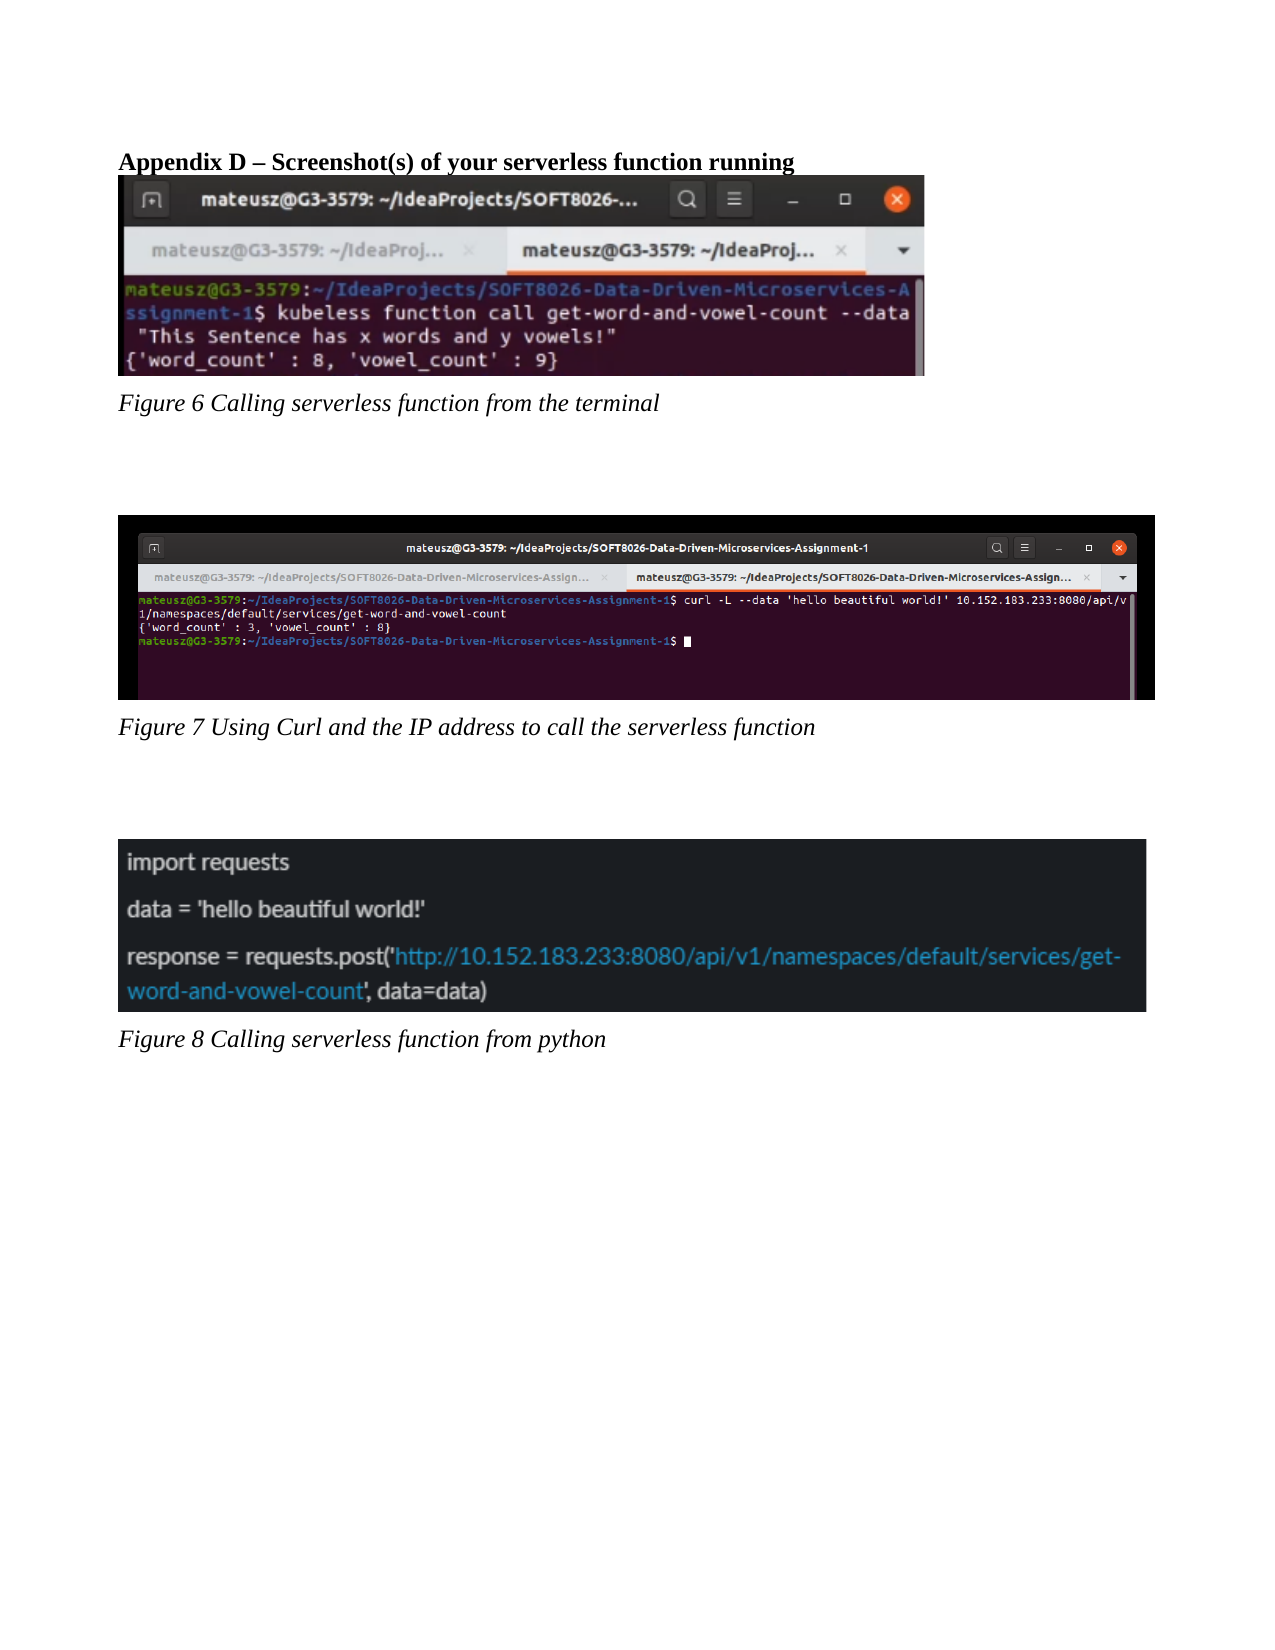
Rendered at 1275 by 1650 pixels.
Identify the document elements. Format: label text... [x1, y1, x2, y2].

text Figure 7 Using Curl and the IP address to call the serverless function [118, 712, 1157, 741]
text Figure 6 Calling serverless function from the terminal [118, 388, 1157, 417]
text Figure 8 Calling serverless function from python [118, 1024, 1157, 1053]
text Appendix D – Screenshot(s) of your serverless function running [118, 147, 1157, 176]
